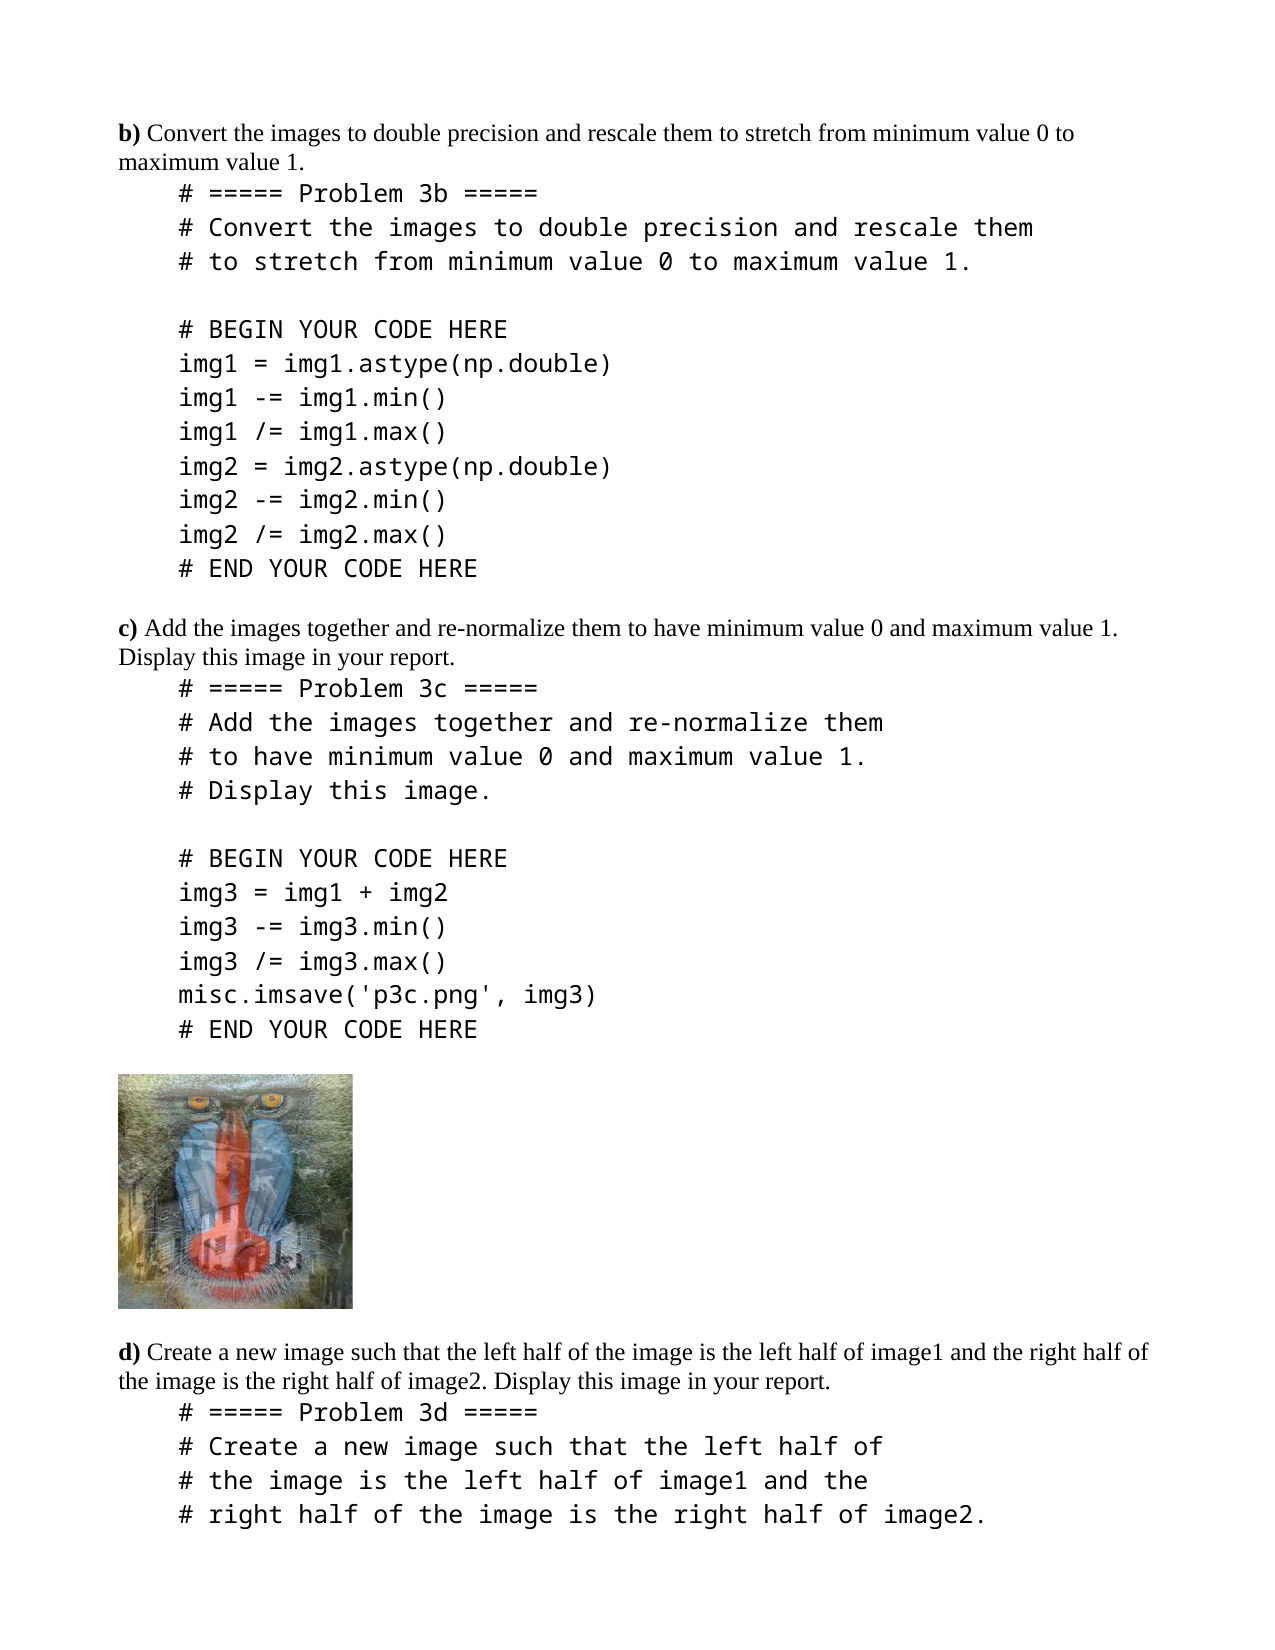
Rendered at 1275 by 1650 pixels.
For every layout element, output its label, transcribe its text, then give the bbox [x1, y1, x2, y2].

picture [118, 1074, 353, 1309]
text img1 -= img1.min() [118, 380, 1157, 414]
text # END YOUR CODE HERE [118, 1011, 1157, 1045]
text img2 = img2.astype(np.double) [118, 448, 1157, 482]
text # the image is the left half of image1 and the [118, 1463, 1157, 1497]
text c) Add the images together and re-normalize them to have minimum value 0 and maximum value 1. Display this image in your report. [118, 613, 1157, 671]
text img2 /= img2.max() [118, 516, 1157, 550]
text # BEGIN YOUR CODE HERE [118, 841, 1157, 875]
text # right half of the image is the right half of image2. [118, 1497, 1157, 1531]
text # to stretch from minimum value 0 to maximum value 1. [118, 244, 1157, 278]
text img3 /= img3.max() [118, 943, 1157, 977]
text misc.imsave('p3c.png', img3) [118, 977, 1157, 1011]
text # Display this image. [118, 773, 1157, 807]
text # BEGIN YOUR CODE HERE [118, 312, 1157, 346]
text d) Create a new image such that the left half of the image is the left half of image1 and the right half of the image is the right half of image2. Display this image in your report. [118, 1337, 1157, 1395]
text # END YOUR CODE HERE [118, 550, 1157, 584]
text b) Convert the images to double precision and rescale them to stretch from minimum value 0 to maximum value 1. [118, 118, 1157, 176]
text # Create a new image such that the left half of [118, 1429, 1157, 1463]
text img3 = img1 + img2 [118, 875, 1157, 909]
text img1 /= img1.max() [118, 414, 1157, 448]
text # ===== Problem 3b ===== [118, 176, 1157, 210]
text # Convert the images to double precision and rescale them [118, 210, 1157, 244]
text img3 -= img3.min() [118, 909, 1157, 943]
text # to have minimum value 0 and maximum value 1. [118, 739, 1157, 773]
text # Add the images together and re-normalize them [118, 705, 1157, 739]
text img1 = img1.astype(np.double) [118, 346, 1157, 380]
text img2 -= img2.min() [118, 482, 1157, 516]
text # ===== Problem 3d ===== [118, 1395, 1157, 1429]
text # ===== Problem 3c ===== [118, 671, 1157, 705]
